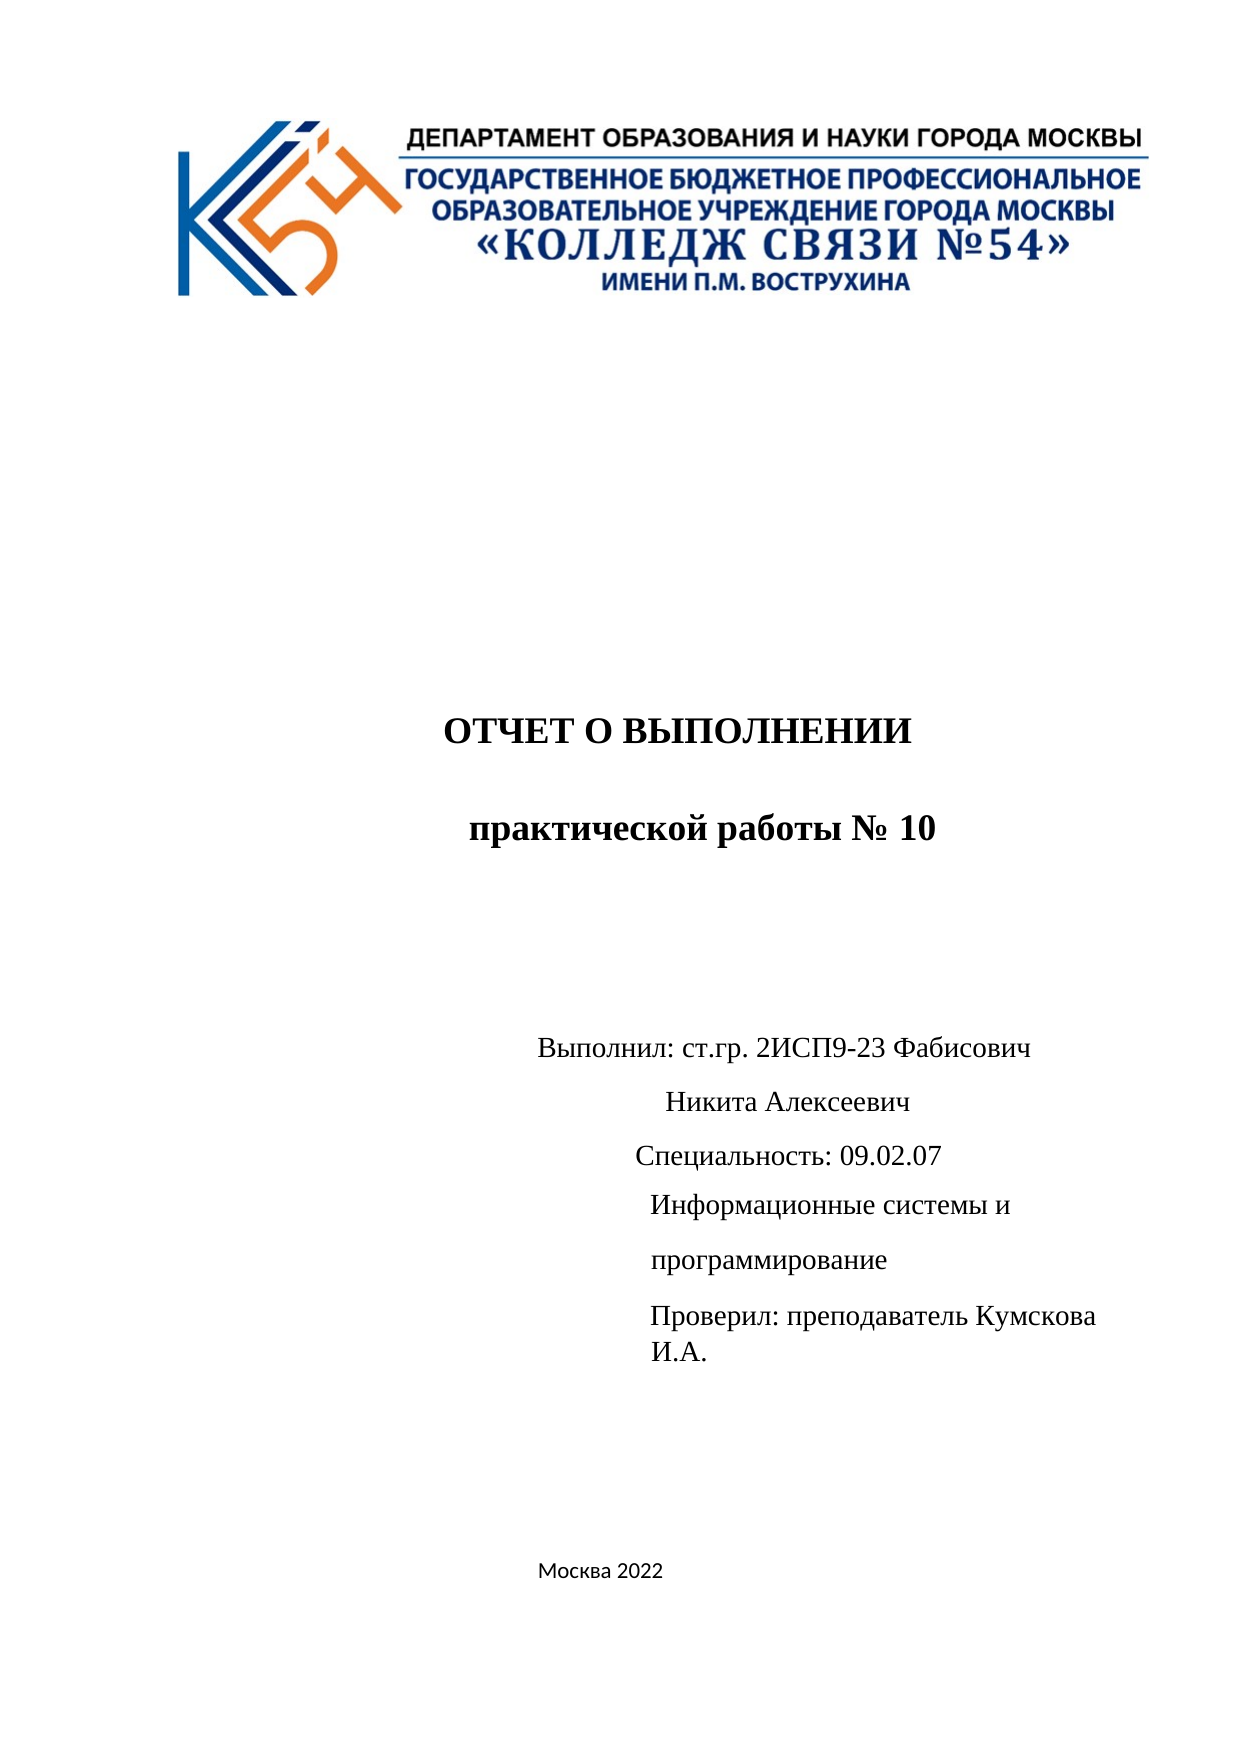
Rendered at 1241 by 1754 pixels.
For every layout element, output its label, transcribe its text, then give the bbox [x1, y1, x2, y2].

text Специальность: 09.02.07 [425, 1138, 1152, 1171]
text Информационные системы и программирование [650, 1187, 1152, 1276]
text Москва 2022 [177, 1556, 1152, 1584]
picture [177, 118, 1150, 298]
text Выполнил: ст.гр. 2ИСП9-23 Фабисович [425, 1031, 1143, 1064]
text Никита Алексеевич [425, 1084, 1143, 1118]
text практической работы № 10 [469, 805, 1152, 848]
text Проверил: преподаватель Кумскова И.А. [650, 1298, 1152, 1368]
text ОТЧЕТ О ВЫПОЛНЕНИИ [443, 708, 1152, 752]
